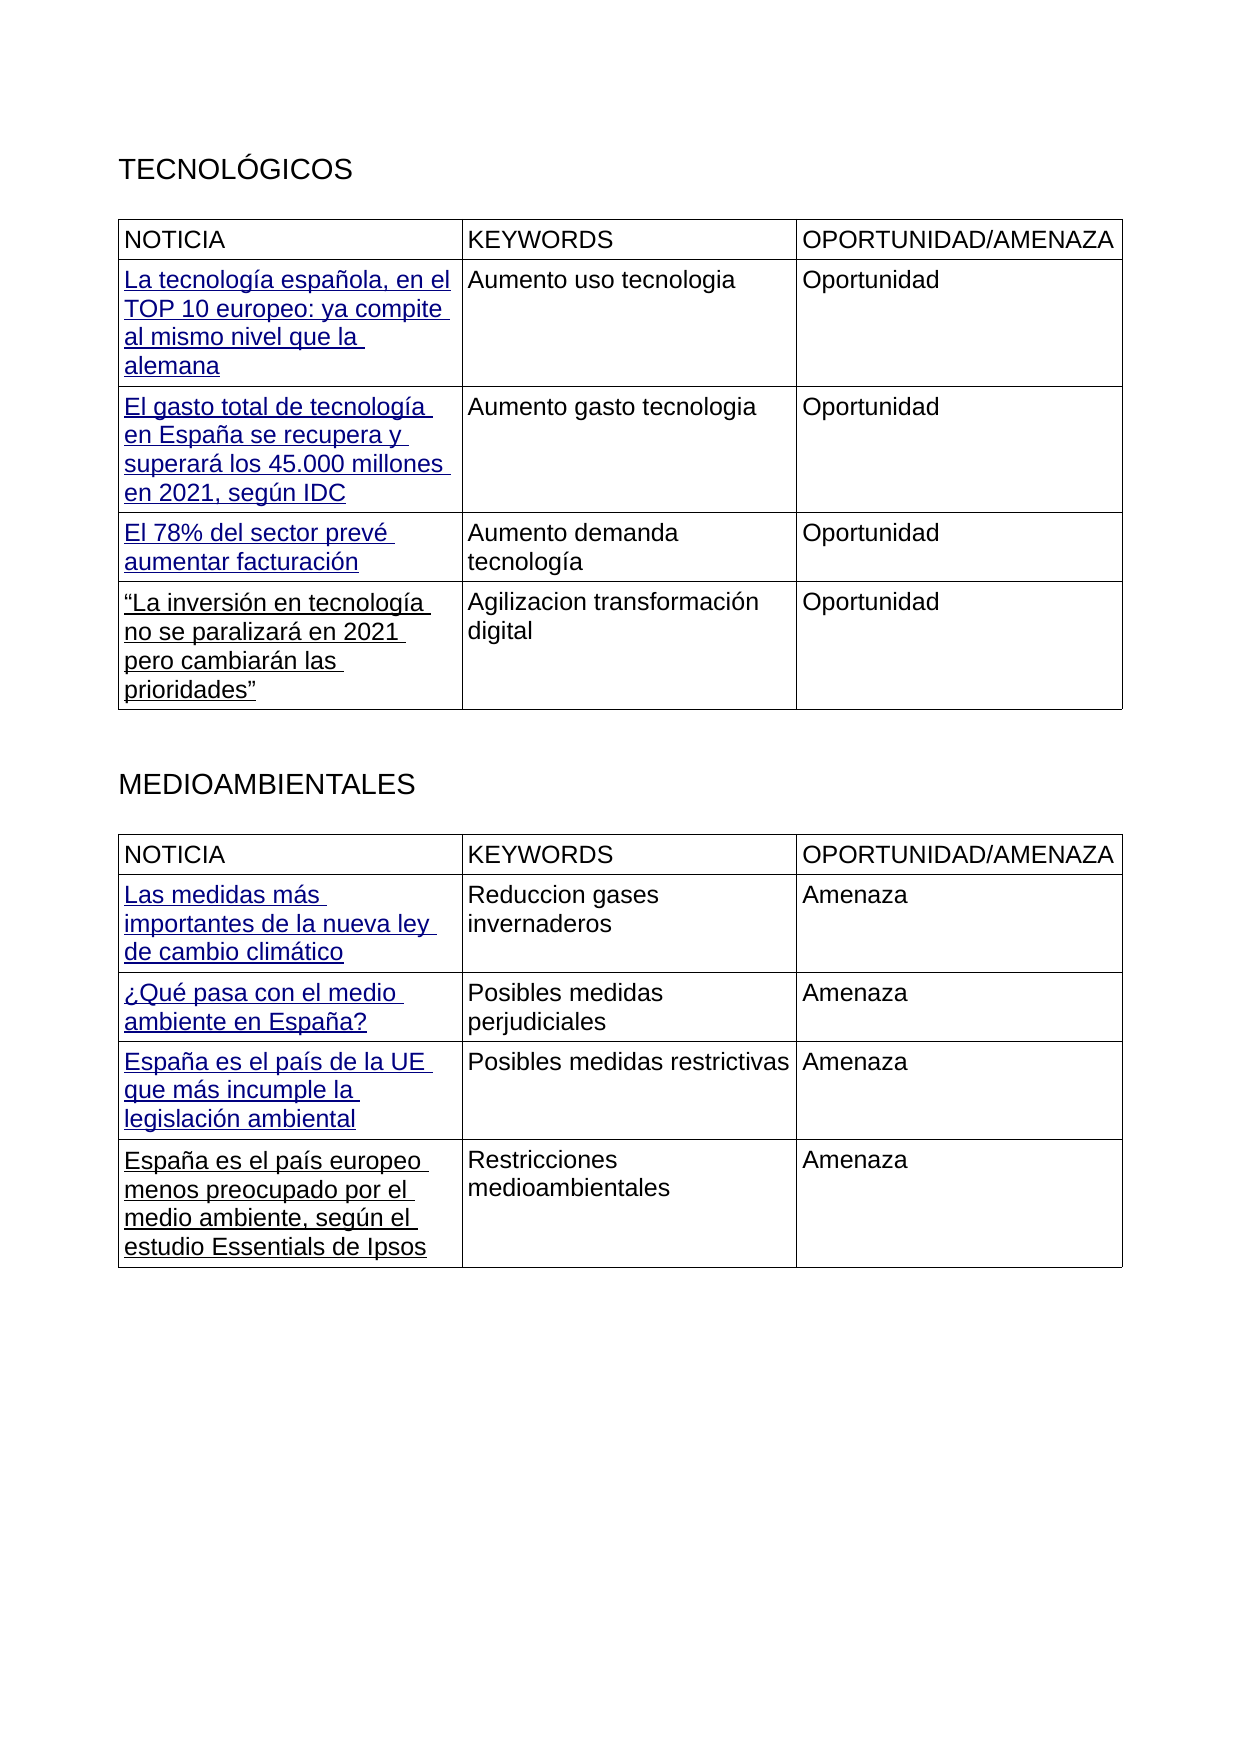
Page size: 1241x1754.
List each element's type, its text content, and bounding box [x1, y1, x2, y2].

table_cell Aumento uso tecnologia [463, 260, 796, 386]
table_cell Oportunidad [797, 260, 1122, 386]
table_cell ¿Qué pasa con el medio ambiente en España? [119, 973, 462, 1041]
table_header OPORTUNIDAD/AMENAZA [797, 835, 1122, 874]
table_cell Las medidas más importantes de la nueva ley de cambio climático [119, 875, 462, 972]
table_header KEYWORDS [463, 220, 796, 259]
table_cell Oportunidad [797, 513, 1122, 581]
table_cell Oportunidad [797, 582, 1122, 709]
table_cell Aumento demanda tecnología [463, 513, 796, 581]
table_cell La tecnología española, en el TOP 10 europeo: ya compite al mismo nivel que la alemana [119, 260, 462, 386]
table_cell Amenaza [797, 1140, 1122, 1267]
table_cell Oportunidad [797, 387, 1122, 512]
table_cell Amenaza [797, 875, 1122, 972]
table_cell Posibles medidas restrictivas [463, 1042, 796, 1139]
table_cell Posibles medidas perjudiciales [463, 973, 796, 1041]
table_cell Amenaza [797, 1042, 1122, 1139]
table_cell Agilizacion transformación digital [463, 582, 796, 709]
table_header KEYWORDS [463, 835, 796, 874]
table_cell Reduccion gases invernaderos [463, 875, 796, 972]
table_cell El 78% del sector prevé aumentar facturación [119, 513, 462, 581]
table_cell Amenaza [797, 973, 1122, 1041]
text TECNOLÓGICOS [118, 152, 1122, 185]
table_header NOTICIA [119, 220, 462, 259]
table_header OPORTUNIDAD/AMENAZA [797, 220, 1122, 259]
table_cell España es el país de la UE que más incumple la legislación ambiental [119, 1042, 462, 1139]
table_cell Aumento gasto tecnologia [463, 387, 796, 512]
table_cell “La inversión en tecnología no se paralizará en 2021 pero cambiarán las prioridades” [119, 582, 462, 709]
table_cell El gasto total de tecnología en España se recupera y superará los 45.000 millones en 2021, según IDC [119, 387, 462, 512]
text MEDIOAMBIENTALES [118, 767, 1122, 800]
table_cell Restricciones medioambientales [463, 1140, 796, 1267]
table_cell España es el país europeo menos preocupado por el medio ambiente, según el estudio Essentials de Ipsos [119, 1140, 462, 1267]
table_header NOTICIA [119, 835, 462, 874]
